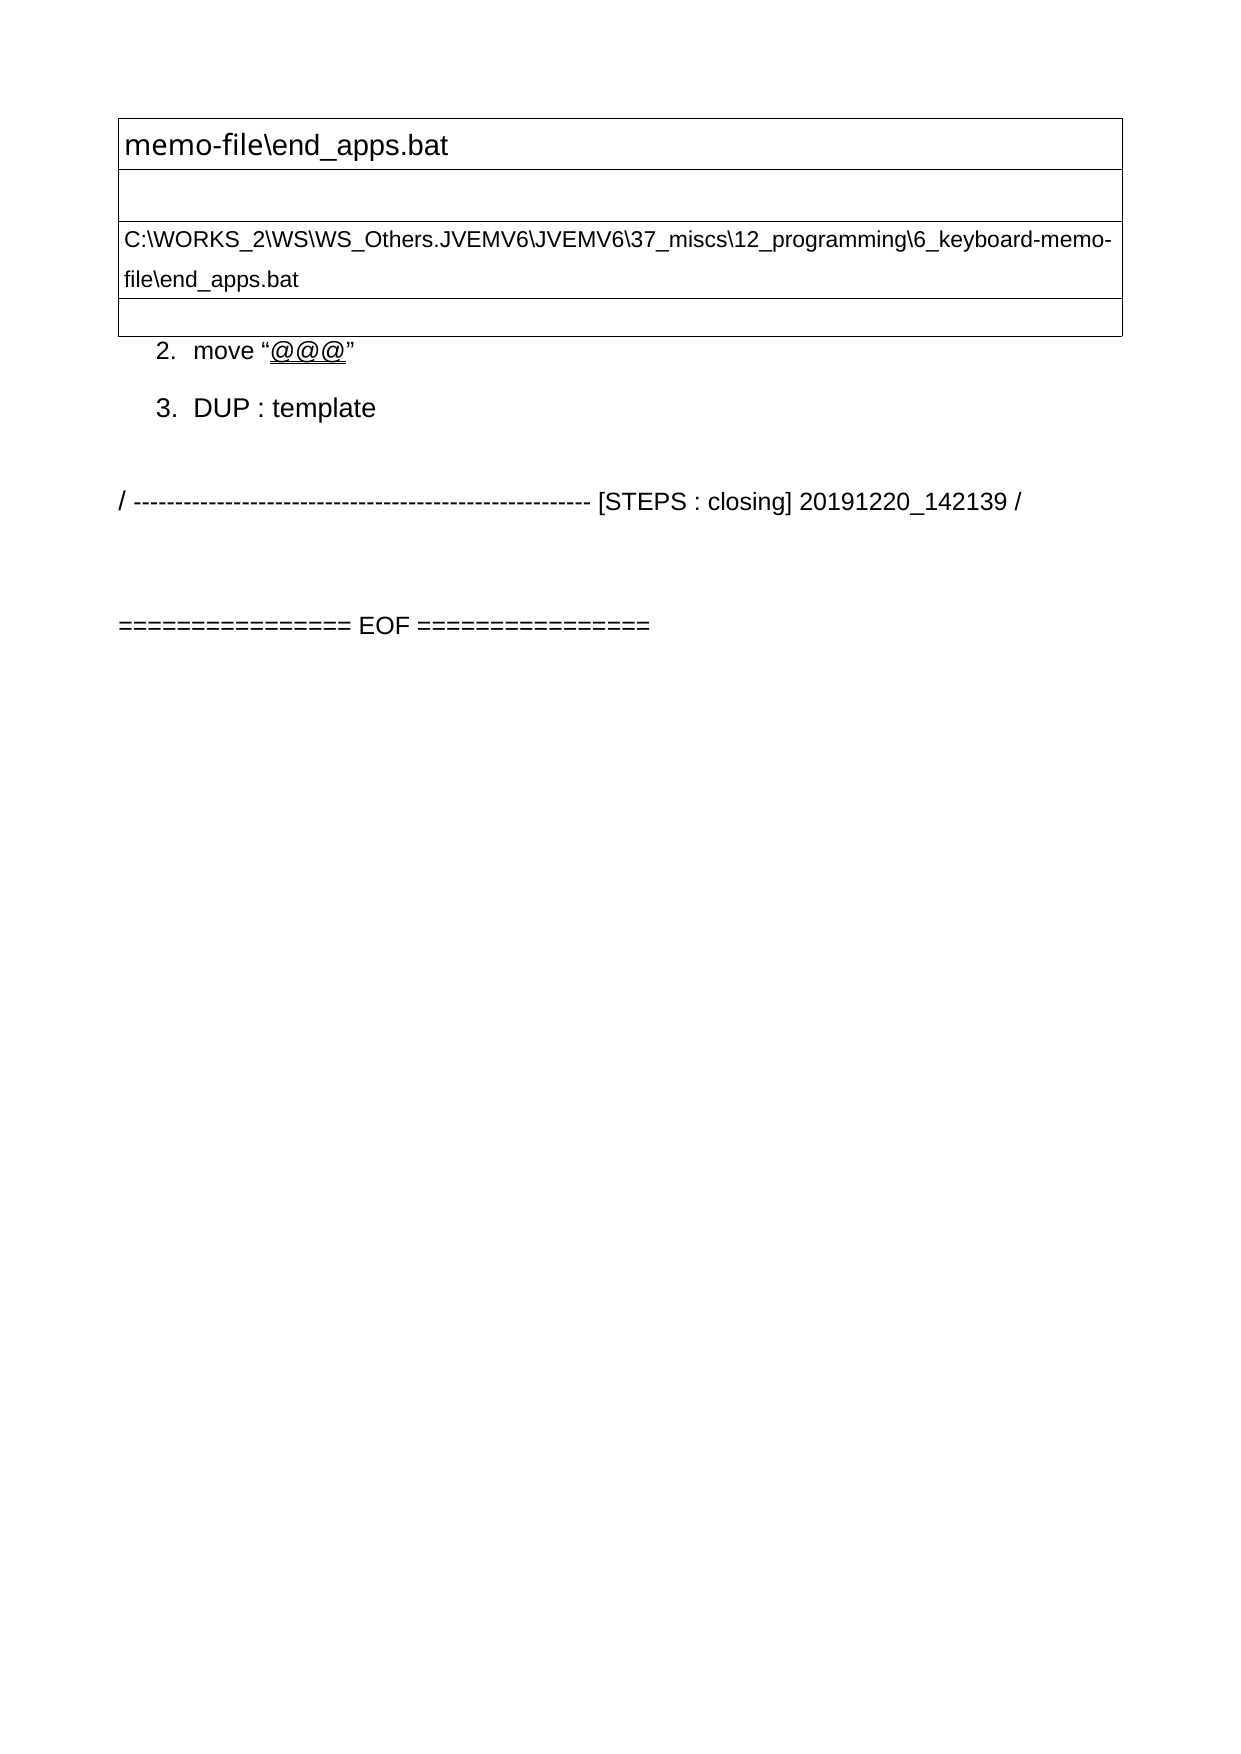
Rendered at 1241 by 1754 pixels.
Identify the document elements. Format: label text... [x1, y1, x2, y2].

table_header memo-file\end_apps.bat [119, 119, 1122, 169]
text / ------------------------------------------------------- [STEPS : closing] 20191220_142139 / [118, 485, 1122, 517]
text ================ EOF ================ [118, 611, 1122, 640]
table_cell [119, 170, 1122, 221]
list move “@@@” [156, 337, 1122, 365]
list DUP : template [156, 392, 1122, 423]
table_cell [119, 299, 1122, 336]
table_cell C:\WORKS_2\WS\WS_Others.JVEMV6\JVEMV6\37_miscs\12_programming\6_keyboard-memo-file\end_apps.bat [119, 222, 1122, 298]
